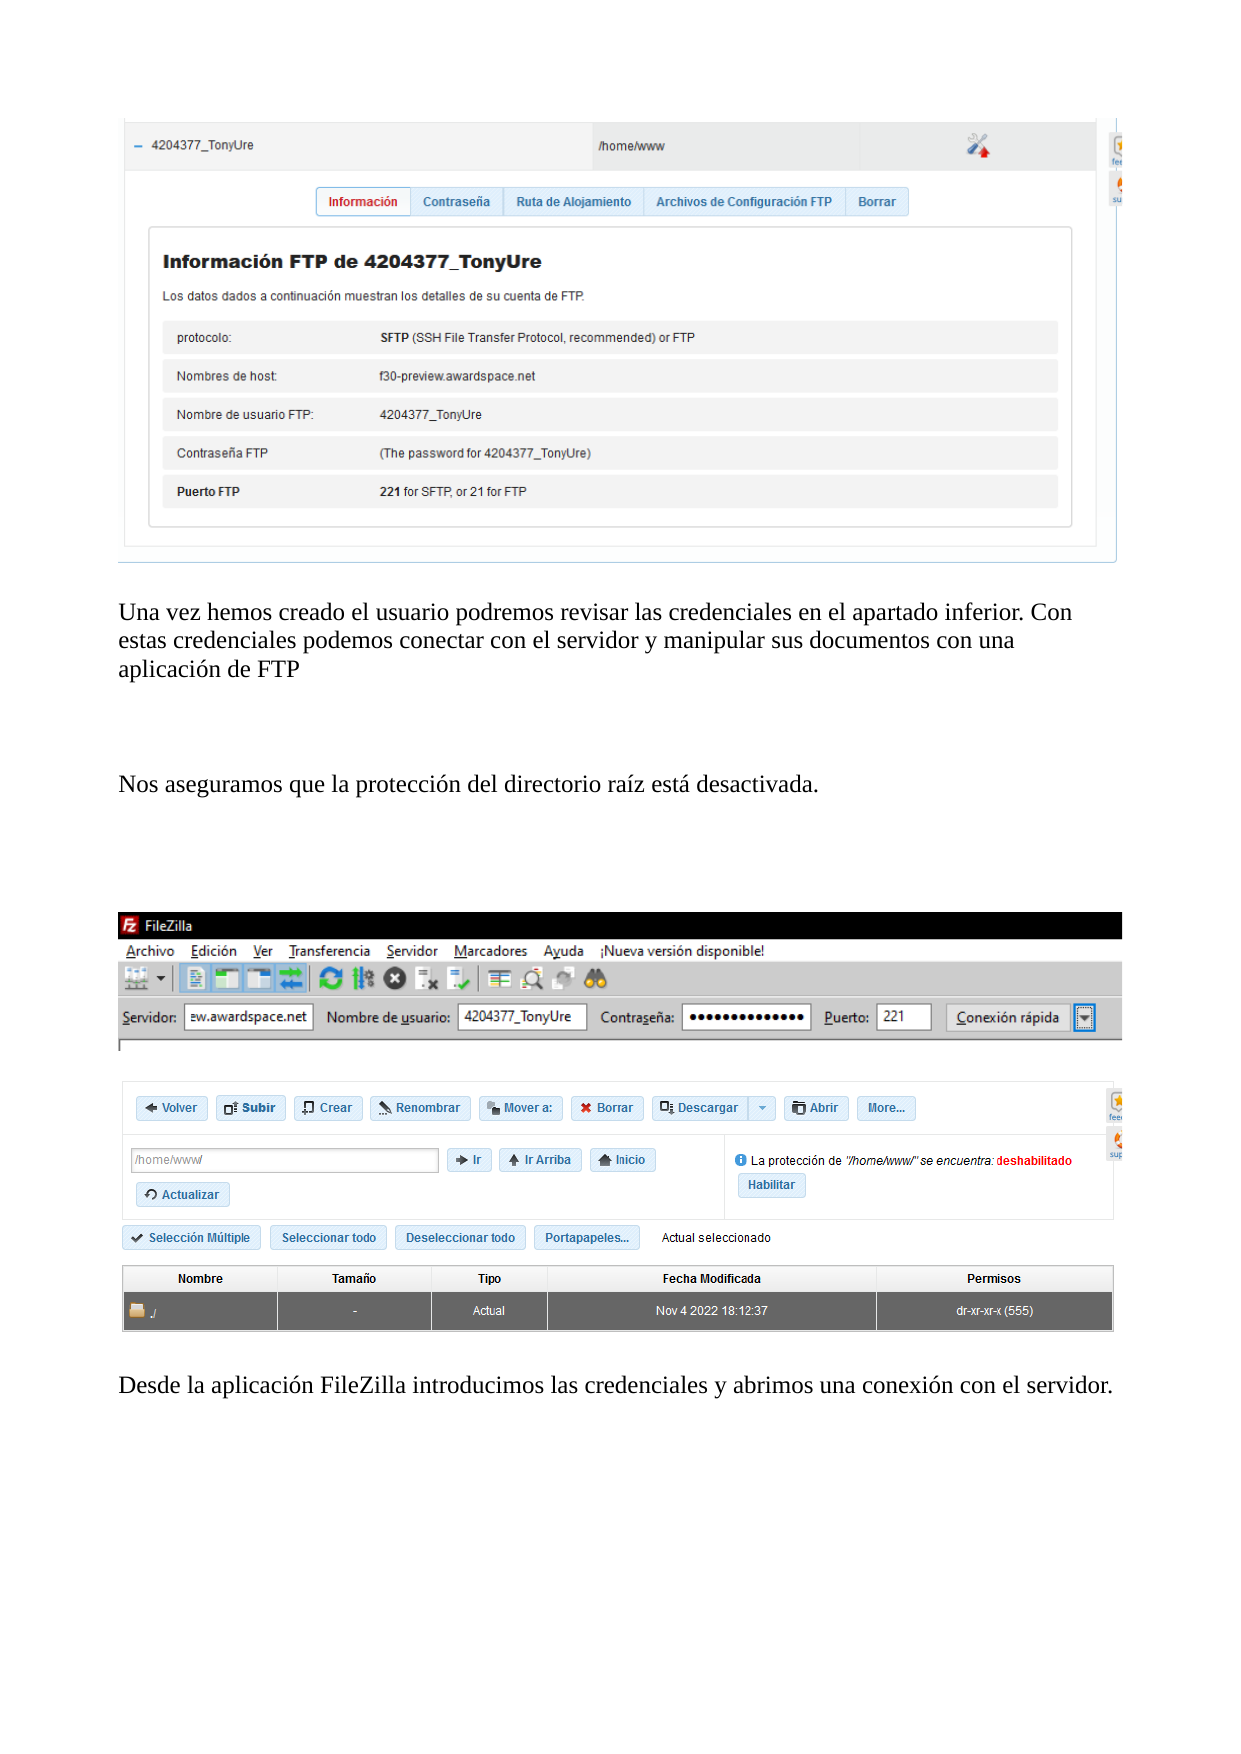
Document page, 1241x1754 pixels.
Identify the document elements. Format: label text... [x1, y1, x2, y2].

text Nos aseguramos que la protección del directorio raíz está desactivada. [118, 769, 1122, 798]
text Una vez hemos creado el usuario podremos revisar las credenciales en el apartado inferior. Con estas credenciales podemos conectar con el servidor y manipular sus documentos con una aplicación de FTP [118, 597, 1122, 683]
picture [118, 1077, 1123, 1341]
picture [118, 912, 1123, 1051]
text Desde la aplicación FileZilla introducimos las credenciales y abrimos una conexión con el servidor. [118, 1341, 1122, 1398]
text [118, 1051, 1122, 1077]
picture [118, 118, 1123, 568]
